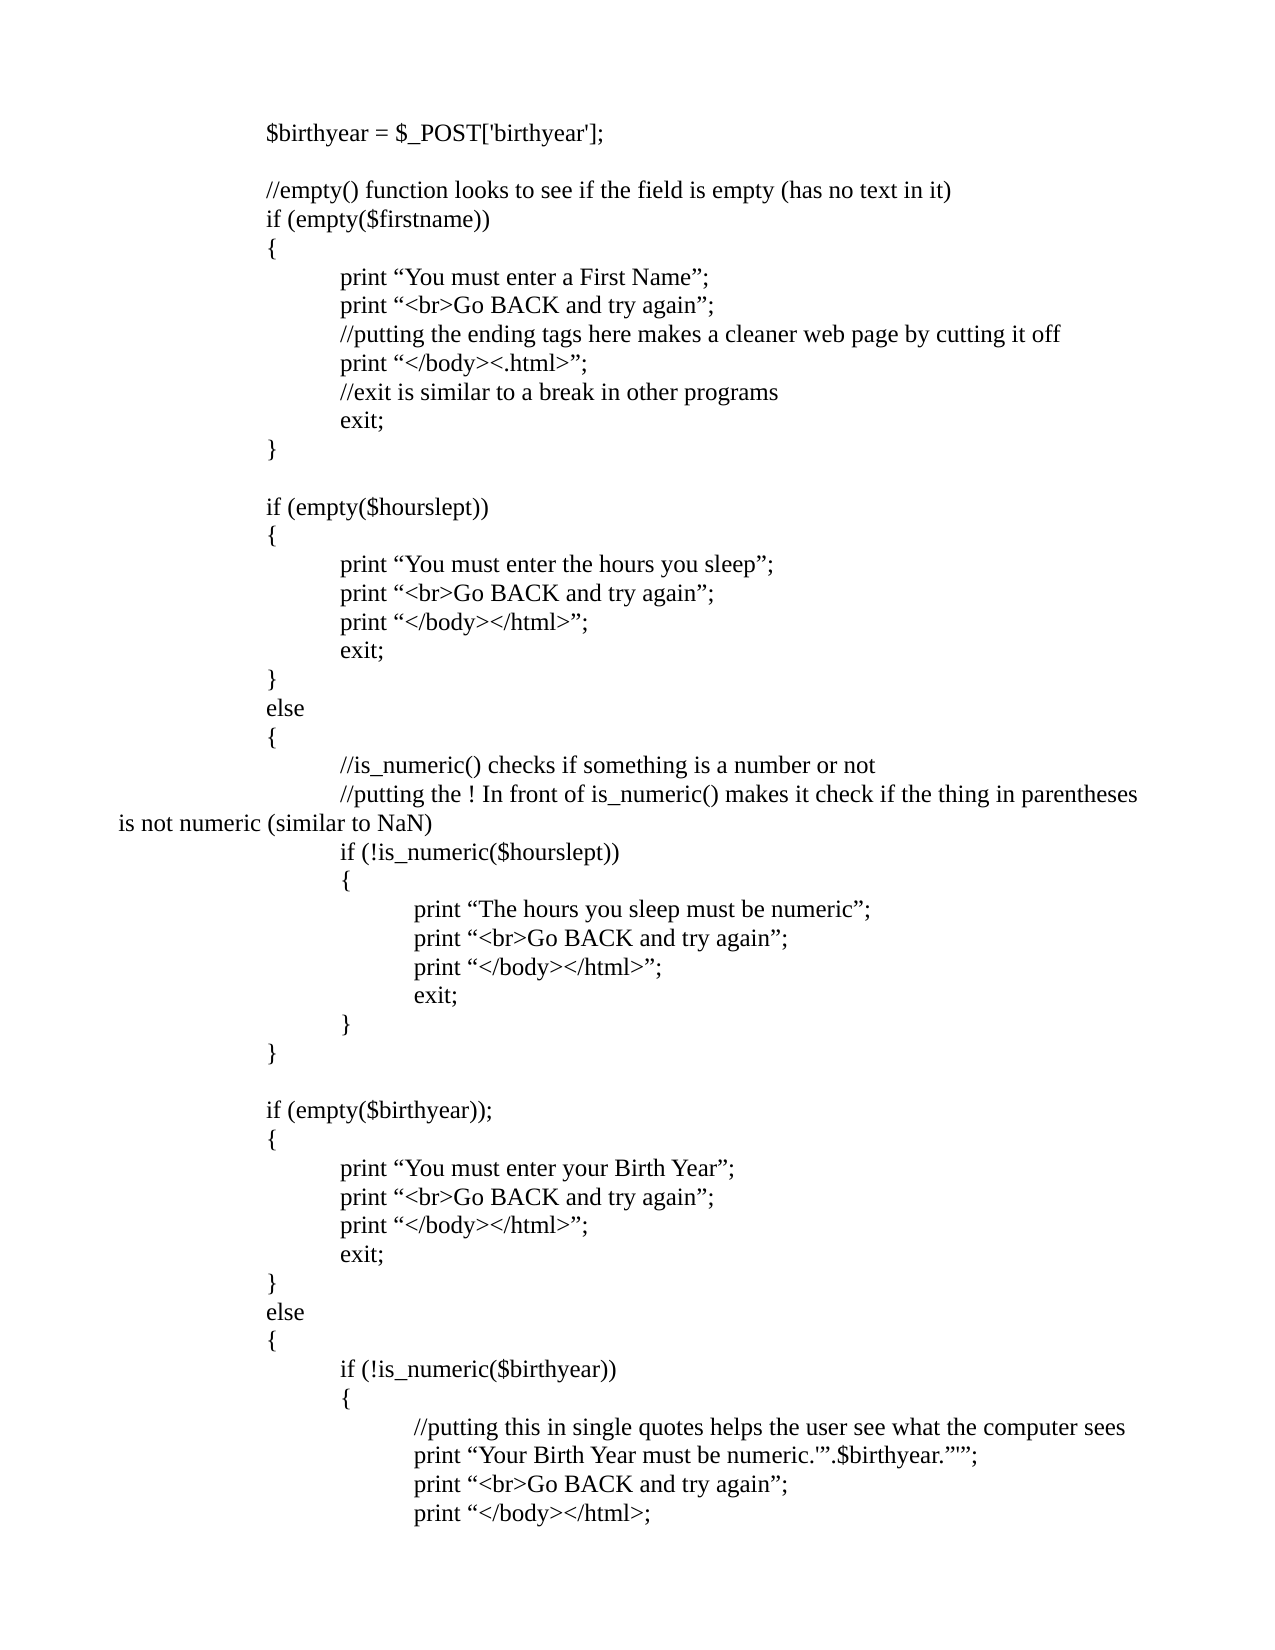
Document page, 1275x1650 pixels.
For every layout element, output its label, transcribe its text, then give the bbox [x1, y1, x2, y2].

text } [118, 1268, 1157, 1297]
text print “You must enter your Birth Year”; [118, 1153, 1157, 1182]
text print “<br>Go BACK and try again”; [118, 578, 1157, 607]
text if (!is_numeric($hourslept)) [118, 837, 1157, 866]
text //putting this in single quotes helps the user see what the computer sees [118, 1412, 1157, 1441]
text } [118, 1038, 1157, 1067]
text else [118, 1297, 1157, 1326]
text } [118, 434, 1157, 463]
text { [118, 1383, 1157, 1412]
text //putting the ! In front of is_numeric() makes it check if the thing in parentheses is not numeric (similar to NaN) [118, 779, 1157, 837]
text if (!is_numeric($birthyear)) [118, 1354, 1157, 1383]
text print “<br>Go BACK and try again”; [118, 1182, 1157, 1211]
text { [118, 866, 1157, 894]
text if (empty($birthyear)); [118, 1096, 1157, 1124]
text print “<br>Go BACK and try again”; [118, 1469, 1157, 1498]
text //is_numeric() checks if something is a number or not [118, 751, 1157, 779]
text { [118, 1124, 1157, 1153]
text print “</body><.html>”; [118, 348, 1157, 377]
text print “</body></html>”; [118, 952, 1157, 981]
text { [118, 722, 1157, 751]
text //empty() function looks to see if the field is empty (has no text in it) [118, 176, 1157, 204]
text print “<br>Go BACK and try again”; [118, 923, 1157, 952]
text exit; [118, 1239, 1157, 1268]
text { [118, 233, 1157, 262]
text print “</body></html>”; [118, 1211, 1157, 1239]
text if (empty($firstname)) [118, 204, 1157, 233]
text exit; [118, 406, 1157, 434]
text { [118, 521, 1157, 549]
text exit; [118, 981, 1157, 1009]
text print “</body></html>; [118, 1498, 1157, 1527]
text print “<br>Go BACK and try again”; [118, 291, 1157, 319]
text else [118, 693, 1157, 722]
text print “You must enter the hours you sleep”; [118, 549, 1157, 578]
text //putting the ending tags here makes a cleaner web page by cutting it off [118, 319, 1157, 348]
text print “The hours you sleep must be numeric”; [118, 894, 1157, 923]
text print “</body></html>”; [118, 607, 1157, 636]
text $birthyear = $_POST['birthyear']; [118, 118, 1157, 147]
text } [118, 1009, 1157, 1038]
text { [118, 1326, 1157, 1354]
text } [118, 664, 1157, 693]
text print “Your Birth Year must be numeric.'”.$birthyear.”'”; [118, 1441, 1157, 1469]
text //exit is similar to a break in other programs [118, 377, 1157, 406]
text print “You must enter a First Name”; [118, 262, 1157, 291]
text if (empty($hourslept)) [118, 492, 1157, 521]
text exit; [118, 636, 1157, 664]
